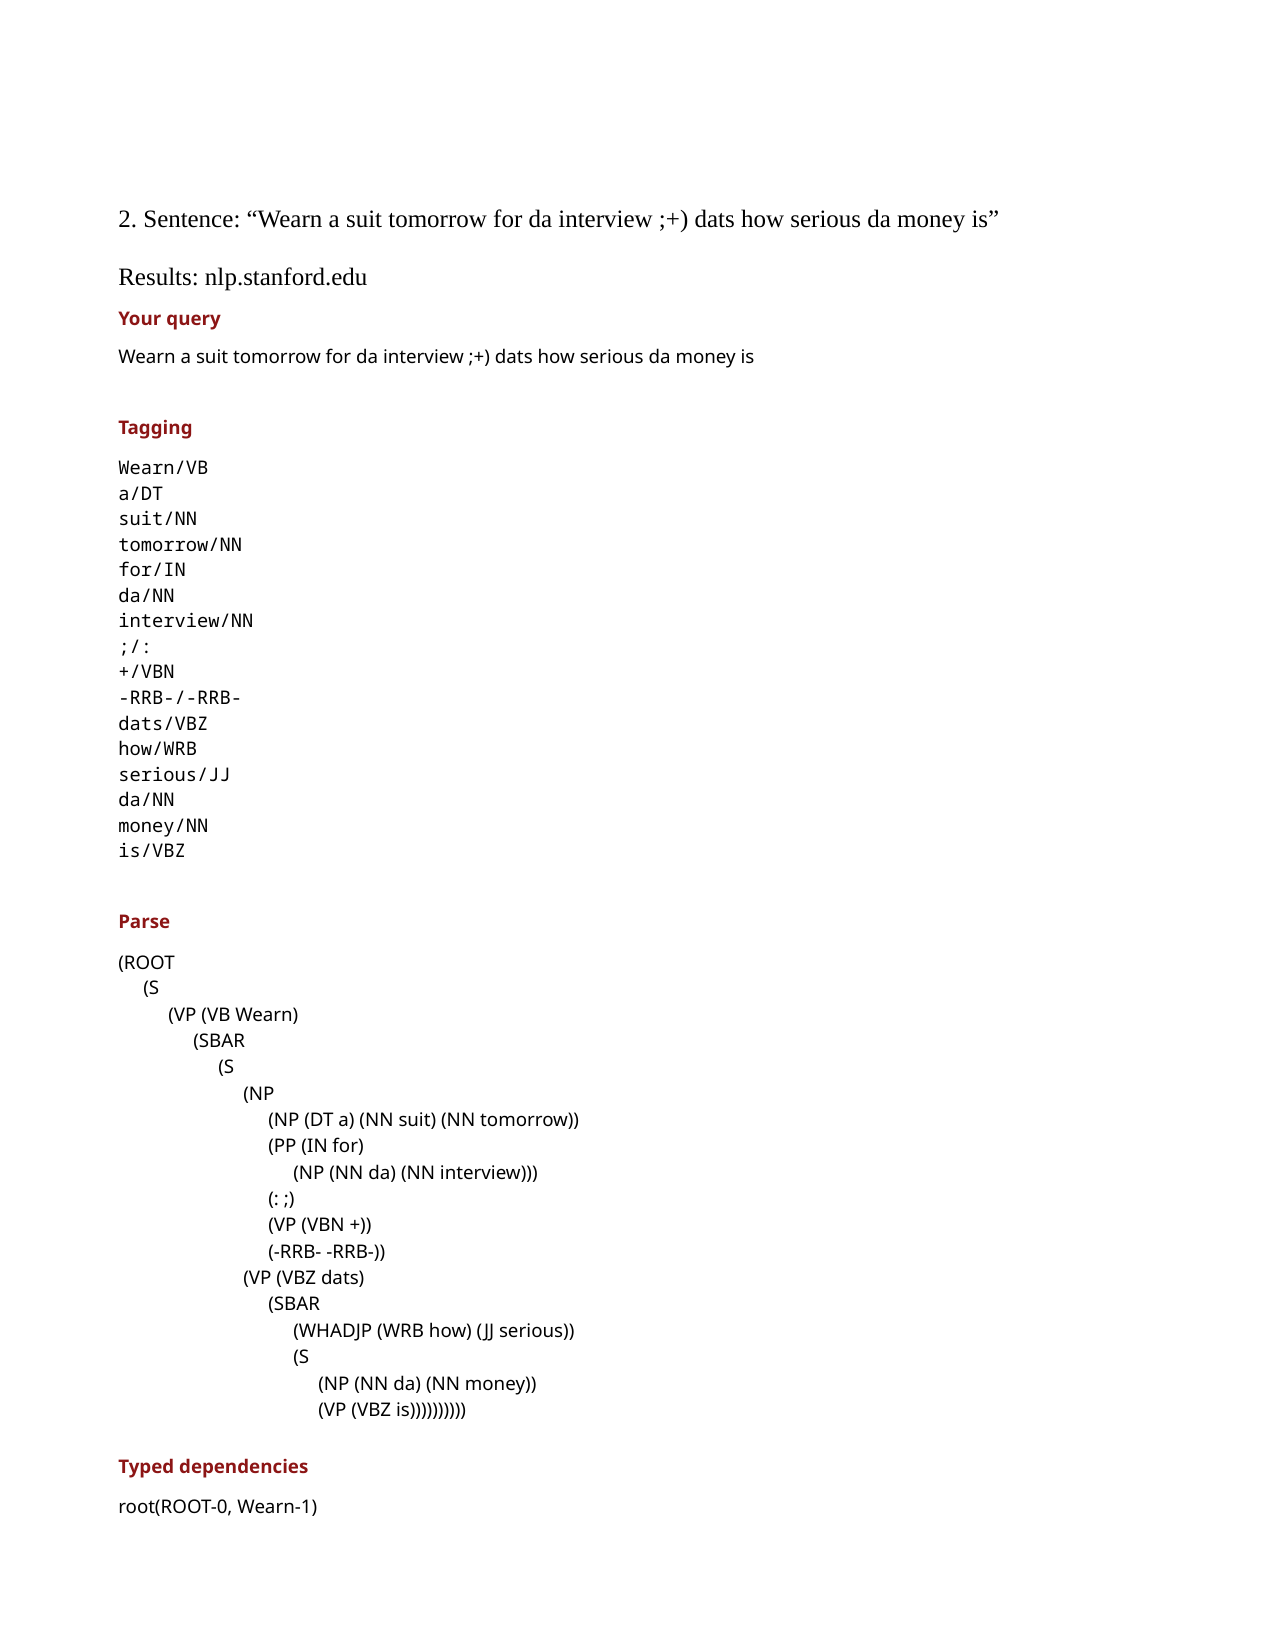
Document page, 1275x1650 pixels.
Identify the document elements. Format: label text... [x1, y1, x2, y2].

text -RRB-/-RRB- [118, 684, 1157, 710]
text (S [118, 1053, 1157, 1080]
text Results: nlp.stanford.edu [118, 262, 1157, 291]
text tomorrow/NN [118, 531, 1157, 557]
text (: ;) [118, 1185, 1157, 1212]
text (ROOT [118, 949, 1157, 974]
text suit/NN [118, 506, 1157, 531]
text (VP (VBZ is)))))))))) [118, 1396, 1157, 1422]
text a/DT [118, 480, 1157, 506]
text 2. Sentence: “Wearn a suit tomorrow for da interview ;+) dats how serious da money is” [118, 204, 1157, 233]
text (NP (NN da) (NN interview))) [118, 1159, 1157, 1185]
text interview/NN [118, 608, 1157, 633]
text ;/: [118, 633, 1157, 659]
text (S [118, 1343, 1157, 1370]
text (PP (IN for) [118, 1133, 1157, 1159]
text how/WRB [118, 735, 1157, 761]
text (NP [118, 1080, 1157, 1106]
text (VP (VBN +)) [118, 1212, 1157, 1238]
text dats/VBZ [118, 710, 1157, 735]
text root(ROOT-0, Wearn-1) [118, 1494, 1157, 1519]
text (S [118, 974, 1157, 1001]
text for/IN [118, 557, 1157, 582]
text (VP (VBZ dats) [118, 1264, 1157, 1291]
text (SBAR [118, 1291, 1157, 1317]
text (SBAR [118, 1027, 1157, 1053]
subtitle Parse [118, 909, 1157, 934]
subtitle Your query [118, 305, 1157, 331]
text is/VBZ [118, 837, 1157, 863]
text Wearn a suit tomorrow for da interview ;+) dats how serious da money is [118, 343, 1157, 369]
text serious/JJ [118, 761, 1157, 786]
text (-RRB- -RRB-)) [118, 1238, 1157, 1264]
text (VP (VB Wearn) [118, 1001, 1157, 1027]
text da/NN [118, 582, 1157, 608]
text (NP (NN da) (NN money)) [118, 1370, 1157, 1396]
subtitle Tagging [118, 414, 1157, 440]
text money/NN [118, 812, 1157, 837]
text (NP (DT a) (NN suit) (NN tomorrow)) [118, 1106, 1157, 1133]
text +/VBN [118, 659, 1157, 684]
text da/NN [118, 786, 1157, 812]
text Wearn/VB [118, 455, 1157, 480]
text (WHADJP (WRB how) (JJ serious)) [118, 1317, 1157, 1343]
subtitle Typed dependencies [118, 1454, 1157, 1479]
